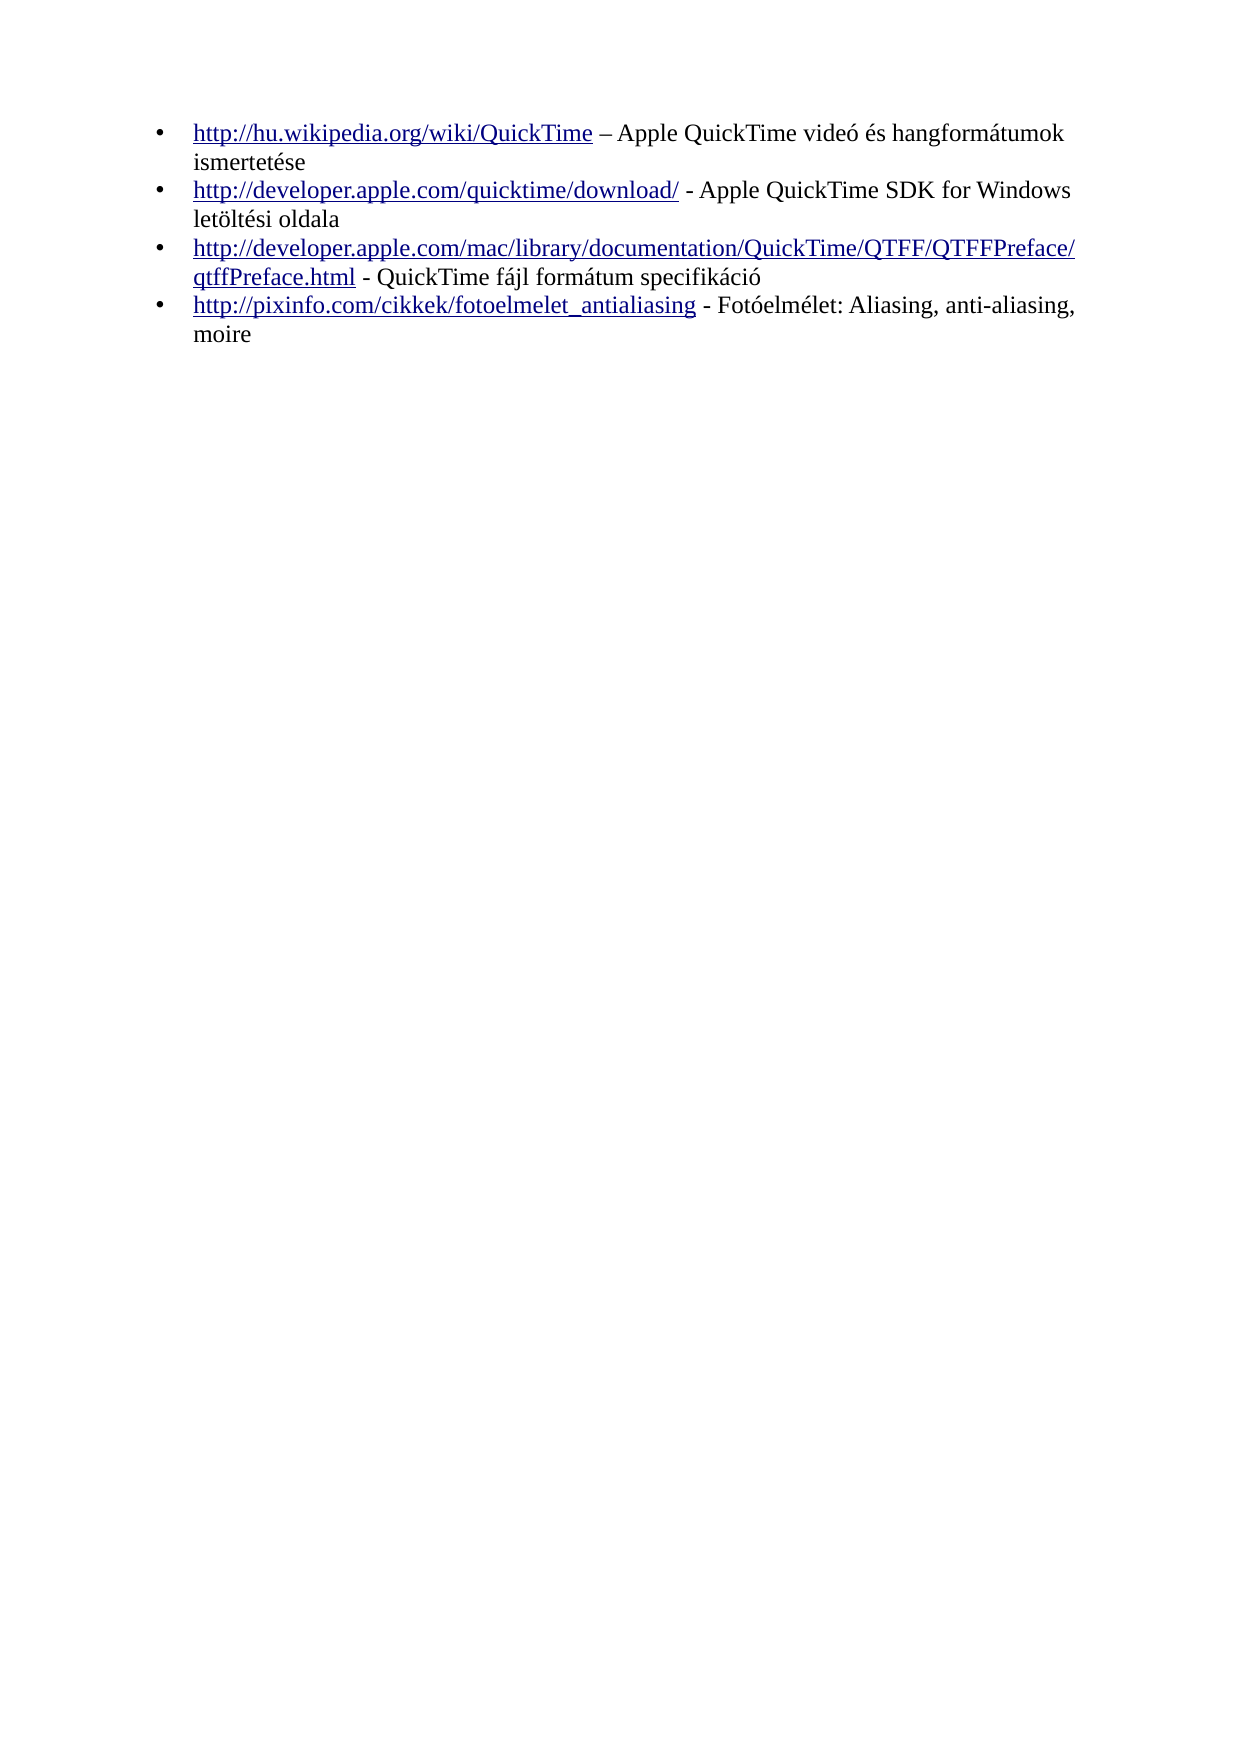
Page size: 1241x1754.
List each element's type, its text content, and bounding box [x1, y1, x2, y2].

list http://developer.apple.com/mac/library/documentation/QuickTime/QTFF/QTFFPreface/qtffPreface.html - QuickTime fájl formátum specifikáció [156, 233, 1122, 291]
list http://developer.apple.com/quicktime/download/ - Apple QuickTime SDK for Windows letöltési oldala [156, 176, 1122, 233]
list http://pixinfo.com/cikkek/fotoelmelet_antialiasing - Fotóelmélet: Aliasing, anti-aliasing, moire [156, 291, 1122, 348]
list http://hu.wikipedia.org/wiki/QuickTime – Apple QuickTime videó és hangformátumok ismertetése [156, 118, 1122, 176]
